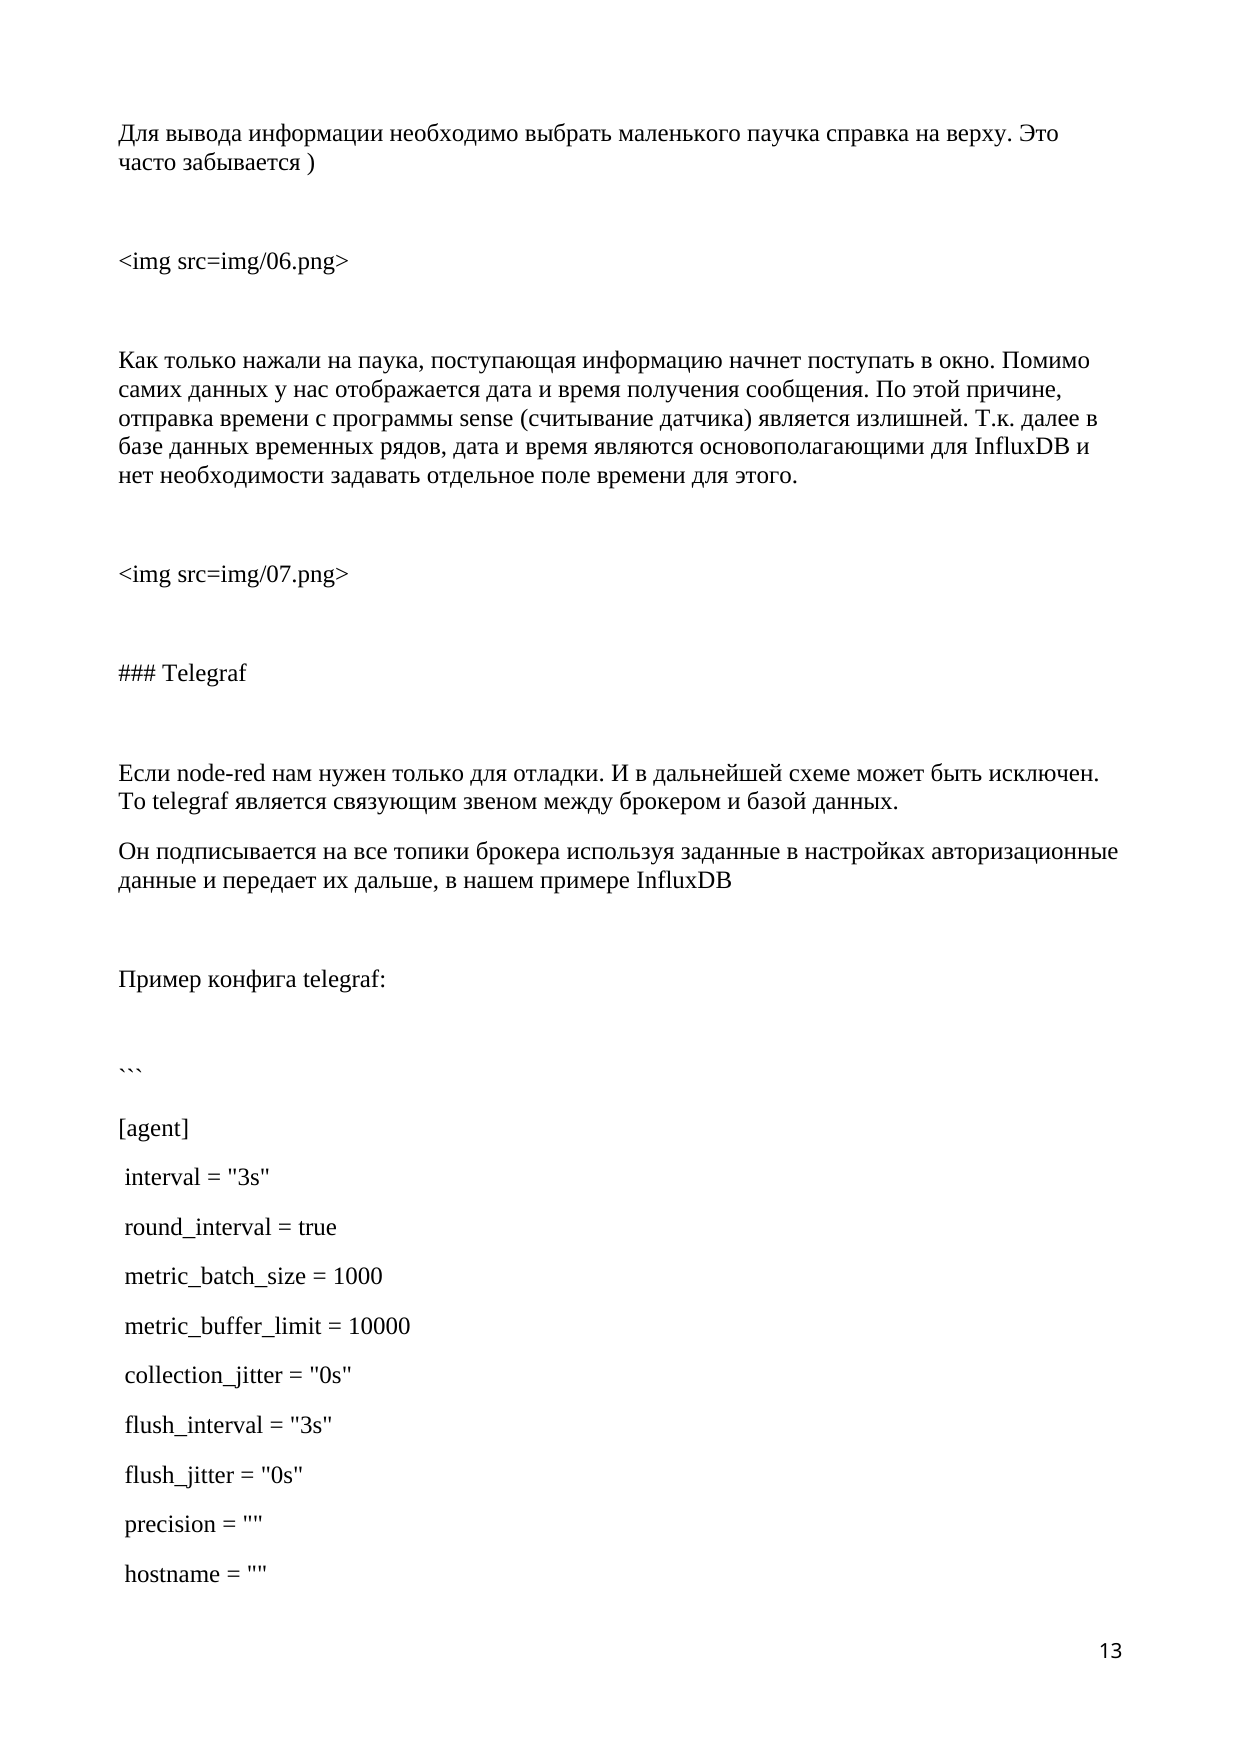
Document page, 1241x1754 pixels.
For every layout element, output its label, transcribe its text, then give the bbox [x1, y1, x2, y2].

text Пример конфига telegraf: [118, 964, 1122, 993]
text <img src=img/07.png> [118, 559, 1122, 588]
text metric_batch_size = 1000 [118, 1261, 1122, 1290]
text [agent] [118, 1113, 1122, 1141]
text round_interval = true [118, 1212, 1122, 1241]
text flush_interval = "3s" [118, 1410, 1122, 1439]
text flush_jitter = "0s" [118, 1460, 1122, 1488]
text Он подписывается на все топики брокера используя заданные в настройках авторизационные данные и передает их дальше, в нашем примере InfluxDB [118, 836, 1122, 893]
text ### Telegraf [118, 658, 1122, 687]
text metric_buffer_limit = 10000 [118, 1311, 1122, 1340]
text interval = "3s" [118, 1162, 1122, 1191]
text precision = "" [118, 1509, 1122, 1538]
text Если node-red нам нужен только для отладки. И в дальнейшей схеме может быть исключен. То telegraf является связующим звеном между брокером и базой данных. [118, 758, 1122, 815]
text Как только нажали на паука, поступающая информацию начнет поступать в окно. Помимо самих данных у нас отображается дата и время получения сообщения. По этой причине, отправка времени с программы sense (считывание датчика) является излишней. Т.к. далее в базе данных временных рядов, дата и время являются основополагающими для InfluxDB и нет необходимости задавать отдельное поле времени для этого. [118, 345, 1122, 489]
text <img src=img/06.png> [118, 246, 1122, 275]
text ``` [118, 1063, 1122, 1092]
text hostname = "" [118, 1559, 1122, 1588]
text collection_jitter = "0s" [118, 1361, 1122, 1389]
text Для вывода информации необходимо выбрать маленького паучка справка на верху. Это часто забывается ) [118, 118, 1122, 176]
